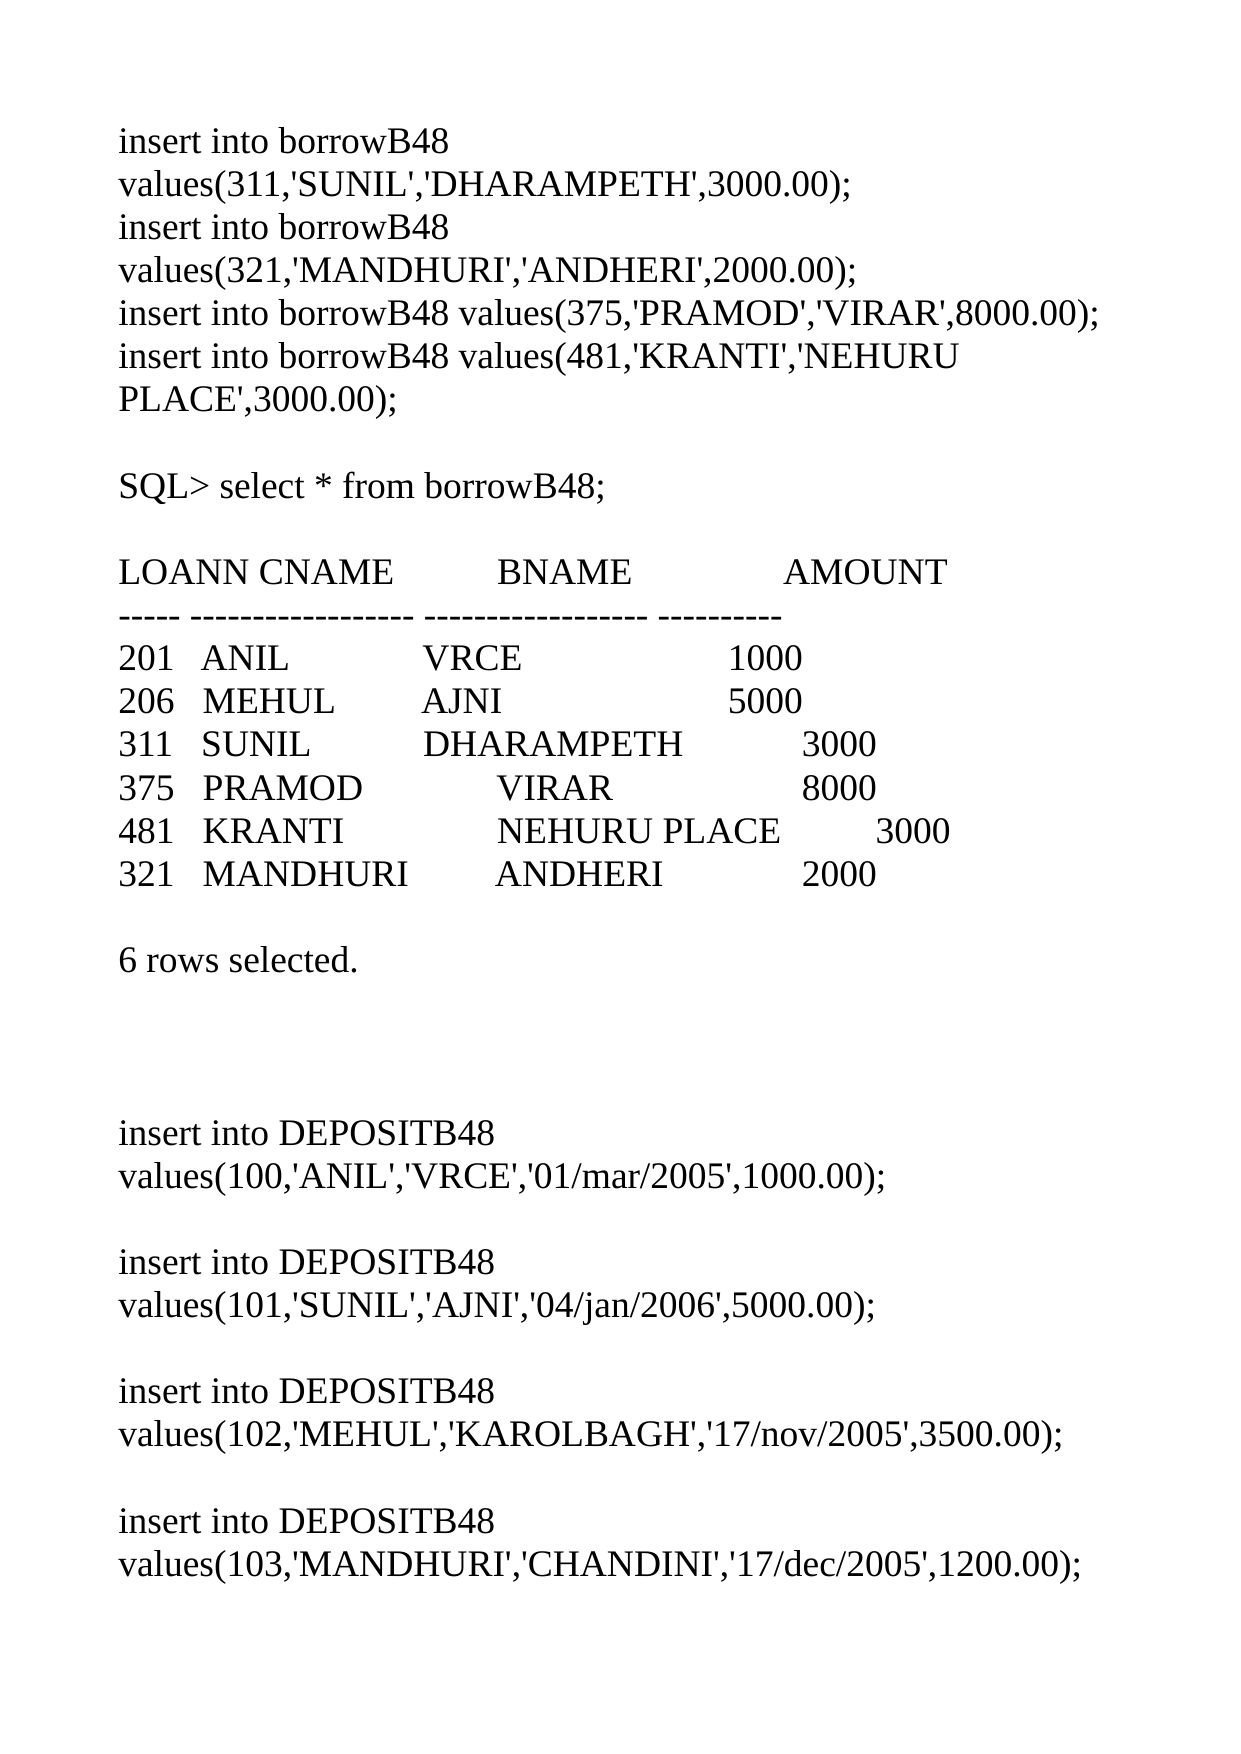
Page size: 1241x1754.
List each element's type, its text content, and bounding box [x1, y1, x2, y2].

text 6 rows selected. [118, 937, 1122, 981]
text SQL> select * from borrowB48; [118, 463, 1122, 506]
text insert into DEPOSITB48 values(103,'MANDHURI','CHANDINI','17/dec/2005',1200.00); [118, 1498, 1122, 1584]
text ----- ------------------ ------------------ ---------- [118, 592, 1122, 636]
text 201 ANIL VRCE 1000 [118, 636, 1122, 679]
text insert into borrowB48 values(375,'PRAMOD','VIRAR',8000.00); [118, 291, 1122, 334]
text 206 MEHUL AJNI 5000 [118, 679, 1122, 722]
text LOANN CNAME BNAME AMOUNT [118, 549, 1122, 592]
text 321 MANDHURI ANDHERI 2000 [118, 851, 1122, 894]
text 481 KRANTI NEHURU PLACE 3000 [118, 808, 1122, 851]
text insert into DEPOSITB48 values(100,'ANIL','VRCE','01/mar/2005',1000.00); [118, 1110, 1122, 1196]
text insert into DEPOSITB48 values(101,'SUNIL','AJNI','04/jan/2006',5000.00); [118, 1239, 1122, 1326]
text 375 PRAMOD VIRAR 8000 [118, 765, 1122, 808]
text insert into DEPOSITB48 values(102,'MEHUL','KAROLBAGH','17/nov/2005',3500.00); [118, 1369, 1122, 1455]
text insert into borrowB48 values(311,'SUNIL','DHARAMPETH',3000.00); [118, 118, 1122, 204]
text insert into borrowB48 values(321,'MANDHURI','ANDHERI',2000.00); [118, 204, 1122, 291]
text insert into borrowB48 values(481,'KRANTI','NEHURU PLACE',3000.00); [118, 334, 1122, 420]
text 311 SUNIL DHARAMPETH 3000 [118, 722, 1122, 765]
